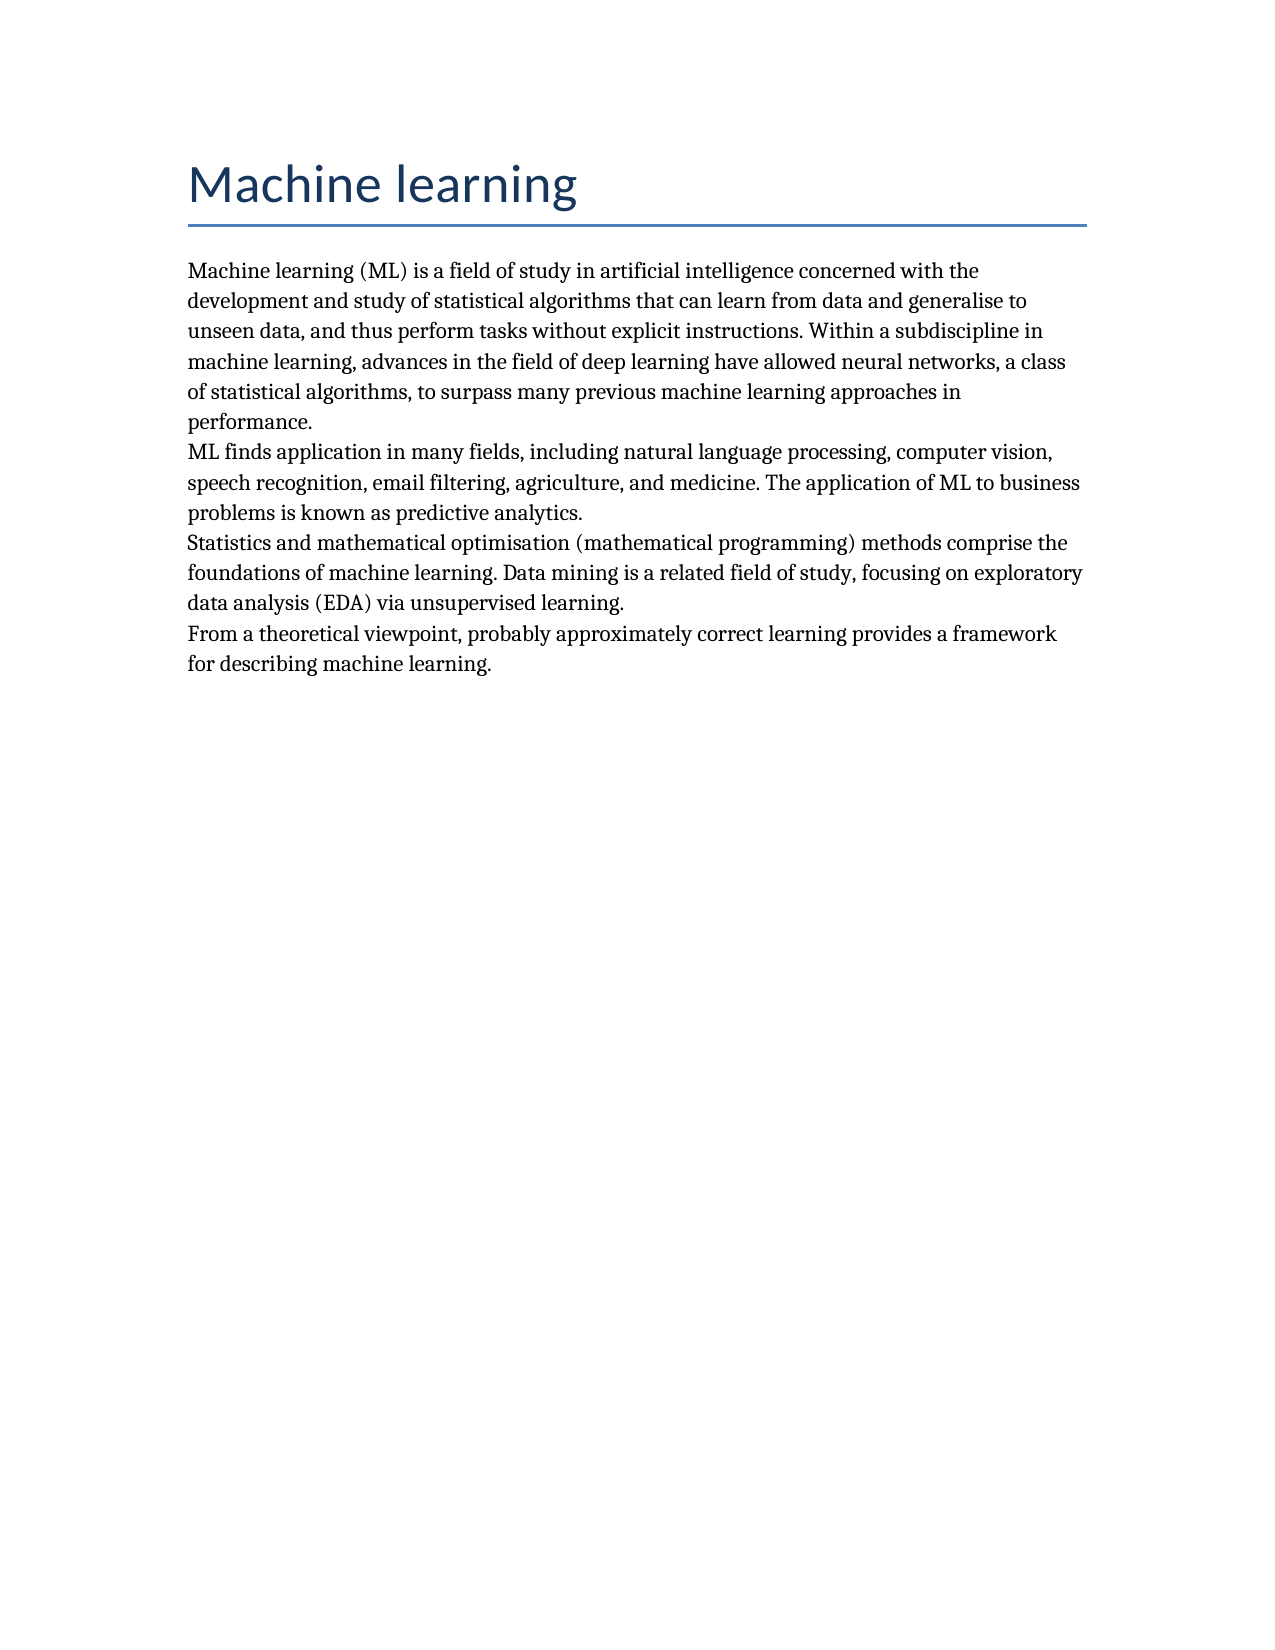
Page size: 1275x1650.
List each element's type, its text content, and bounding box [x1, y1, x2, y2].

title Machine learning [187, 150, 1087, 227]
text Machine learning (ML) is a field of study in artificial intelligence concerned with the development and study of statistical algorithms that can learn from data and generalise to unseen data, and thus perform tasks without explicit instructions. Within a subdiscipline in machine learning, advances in the field of deep learning have allowed neural networks, a class of statistical algorithms, to surpass many previous machine learning approaches in performance. ML finds application in many fields, including natural language processing, computer vision, speech recognition, email filtering, agriculture, and medicine. The application of ML to business problems is known as predictive analytics. Statistics and mathematical optimisation (mathematical programming) methods comprise the foundations of machine learning. Data mining is a related field of study, focusing on exploratory data analysis (EDA) via unsupervised learning. From a theoretical viewpoint, probably approximately correct learning provides a framework for describing machine learning. [187, 258, 1087, 677]
